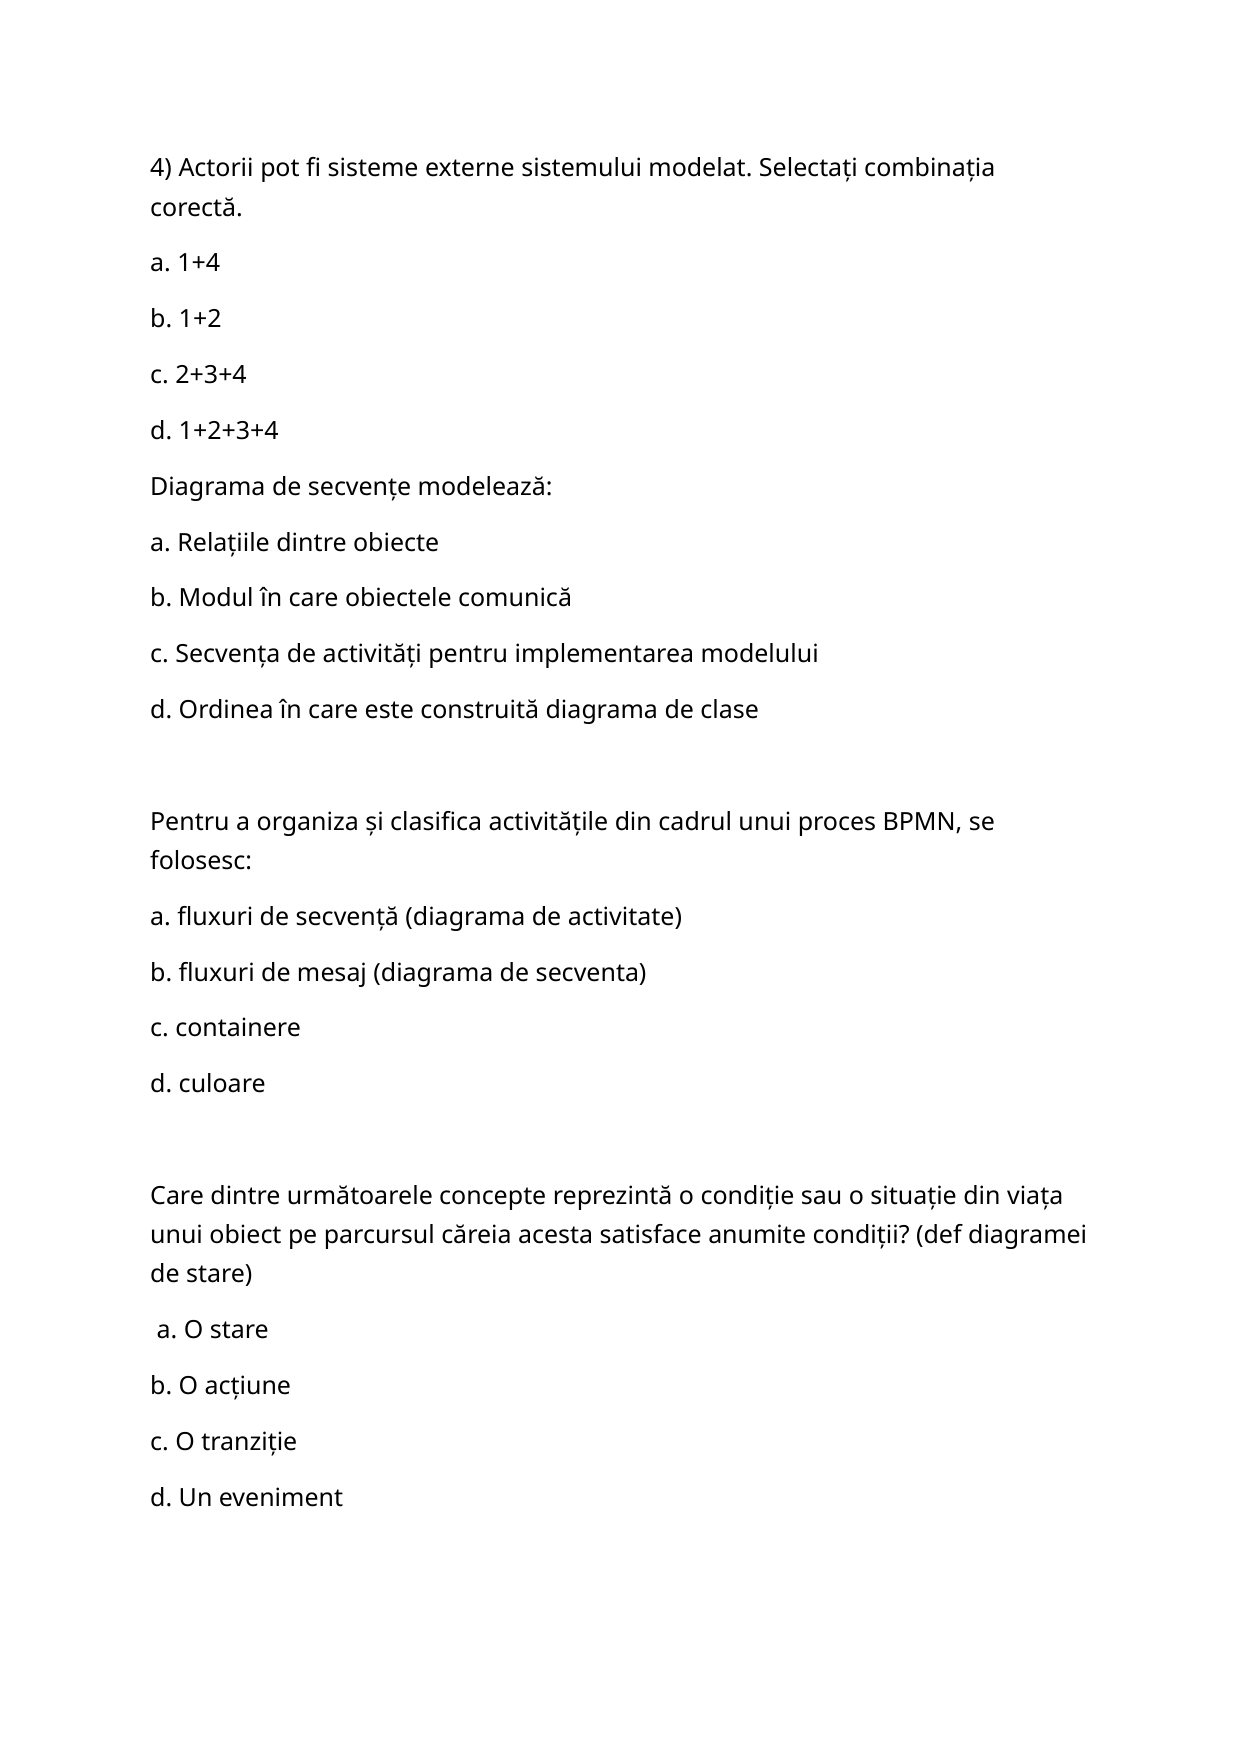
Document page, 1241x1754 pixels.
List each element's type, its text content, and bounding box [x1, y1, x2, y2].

text c. 2+3+4 [150, 357, 1090, 391]
text a. fluxuri de secvență (diagrama de activitate) [150, 898, 1090, 932]
text d. culoare [150, 1066, 1090, 1100]
text c. Secvența de activități pentru implementarea modelului [150, 636, 1090, 670]
text Diagrama de secvențe modelează: [150, 468, 1090, 502]
text b. Modul în care obiectele comunică [150, 580, 1090, 614]
text d. Un eveniment [150, 1479, 1090, 1513]
text c. containere [150, 1010, 1090, 1044]
text a. O stare [150, 1312, 1090, 1346]
text b. fluxuri de mesaj (diagrama de secventa) [150, 954, 1090, 988]
text Pentru a organiza și clasifica activitățile din cadrul unui proces BPMN, se folosesc: [150, 803, 1090, 877]
text b. O acțiune [150, 1367, 1090, 1402]
text d. Ordinea în care este construită diagrama de clase [150, 692, 1090, 726]
text d. 1+2+3+4 [150, 412, 1090, 447]
text c. O tranziție [150, 1423, 1090, 1457]
text a. 1+4 [150, 245, 1090, 279]
text a. Relațiile dintre obiecte [150, 524, 1090, 558]
text Care dintre următoarele concepte reprezintă o condiție sau o situație din viața unui obiect pe parcursul căreia acesta satisface anumite condiții? (def diagramei de stare) [150, 1177, 1090, 1290]
text b. 1+2 [150, 301, 1090, 335]
text 4) Actorii pot fi sisteme externe sistemului modelat. Selectați combinația corectă. [150, 150, 1090, 223]
